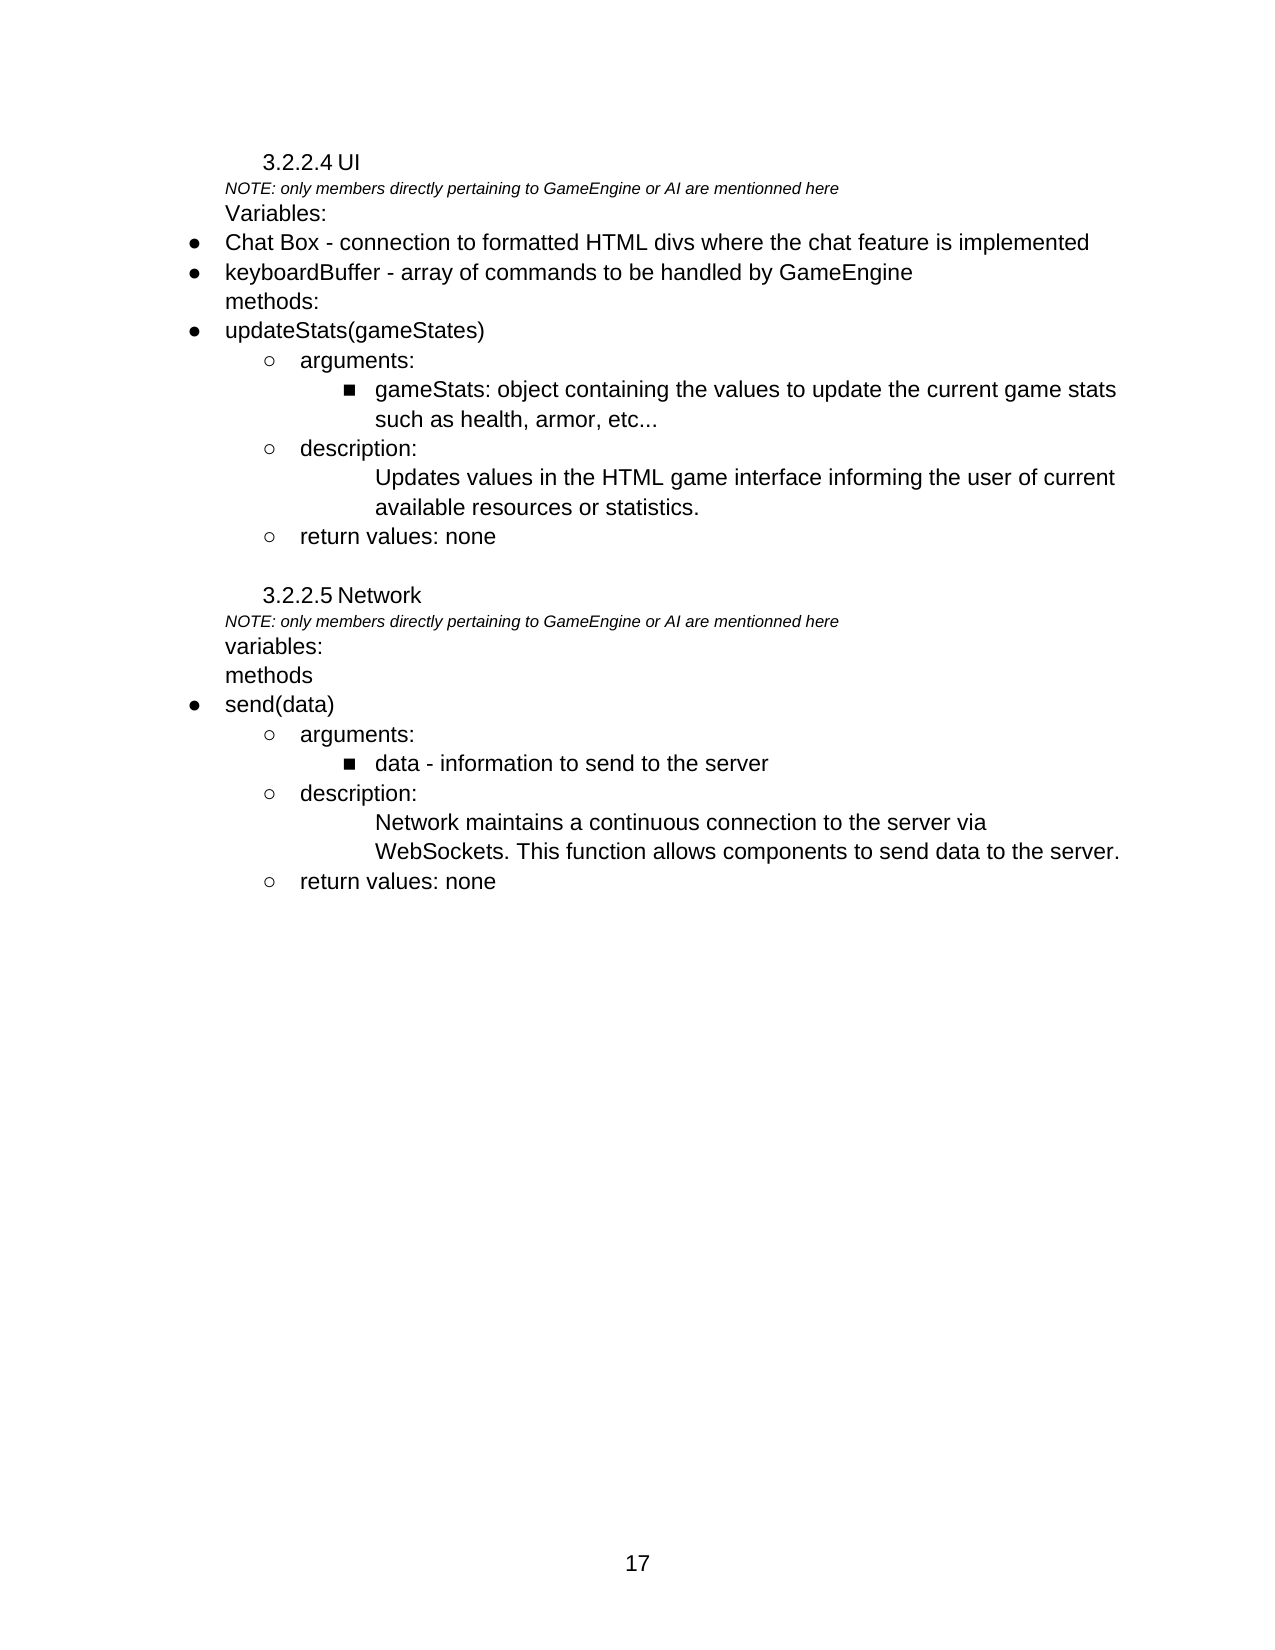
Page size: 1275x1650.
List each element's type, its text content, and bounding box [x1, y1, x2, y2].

list Chat Box - connection to formatted HTML divs where the chat feature is implemented [187, 230, 1125, 256]
list arguments: [262, 348, 1125, 373]
list keyboardBuffer - array of commands to be handled by GameEngine [187, 259, 1125, 285]
list updateStats(gameStates) [187, 318, 1125, 344]
list send(data) [187, 692, 1125, 718]
list return values: none [262, 868, 1125, 894]
text NOTE: only members directly pertaining to GameEngine or AI are mentionned here [225, 612, 1125, 631]
text methods: [225, 289, 1125, 314]
text Network maintains a continuous connection to the server via WebSockets. This function allows components to send data to the server. [375, 809, 1125, 864]
text 3.2.2.5 Network [262, 583, 1125, 608]
text methods [225, 663, 1125, 688]
text variables: [225, 633, 1125, 659]
text Updates values in the HTML game interface informing the user of current available resources or statistics. [375, 465, 1125, 520]
text 3.2.2.4 UI [262, 150, 1125, 176]
list data - information to send to the server [150, 751, 1125, 776]
list description: [262, 436, 1125, 461]
list description: [262, 780, 1125, 806]
list return values: none [262, 524, 1125, 549]
list arguments: [262, 721, 1125, 747]
text Variables: [225, 201, 1125, 226]
text NOTE: only members directly pertaining to GameEngine or AI are mentionned here [225, 179, 1125, 198]
list gameStats: object containing the values to update the current game stats such as health, armor, etc... [150, 377, 1125, 432]
